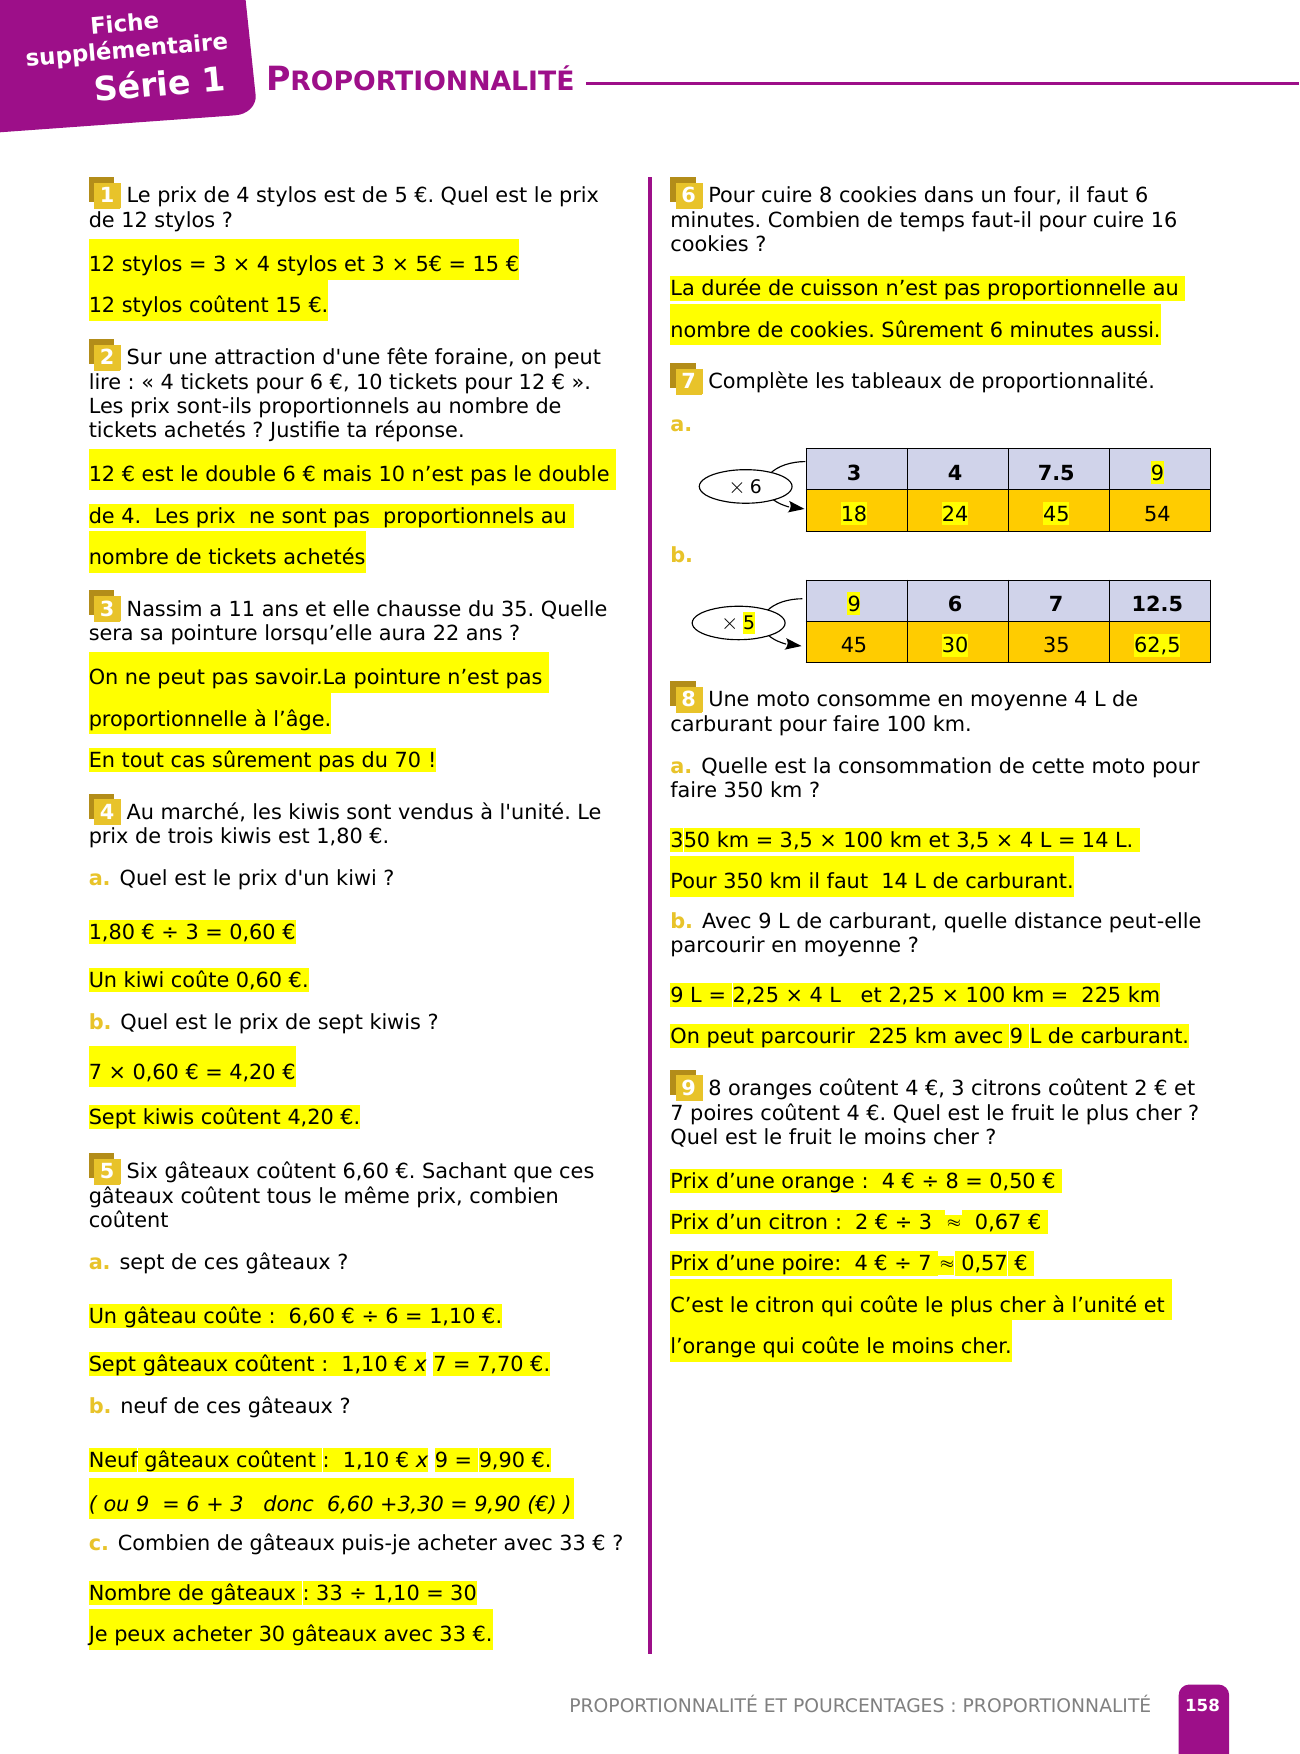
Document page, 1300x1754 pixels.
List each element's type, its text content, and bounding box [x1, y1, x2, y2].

table_header 12,5 [1110, 581, 1210, 621]
text Pour 350 km il faut 14 L de carburant. [1074, 856, 1211, 897]
subtitle 1,80 € ÷ 3 = 0,60 € [296, 920, 629, 944]
table_header 3 [807, 449, 907, 489]
table_header [670, 448, 806, 531]
text Nombre de gâteaux : 33 ÷ 1,10 = 30 [88, 1567, 629, 1608]
text Prix d’une orange : 4 € ÷ 8 = 0,50 € [670, 1155, 1211, 1196]
subtitle Complète les tableaux de proportionnalité. [696, 363, 1211, 394]
text Prix d’un citron : 2 € ÷ 3 ≈ 0,67 € [670, 1196, 1211, 1238]
table_cell 24 [908, 490, 1008, 531]
list Combien de gâteaux puis-je acheter avec 33 € ? [88, 1531, 629, 1555]
subtitle Au marché, les kiwis sont vendus à l'unité. Le prix de trois kiwis est 1,80 €. [88, 793, 629, 849]
text Prix d’une poire: 4 € ÷ 7 ≈ 0,57 € [670, 1238, 1211, 1279]
text 12 stylos = 3 × 4 stylos et 3 × 5€ = 15 € [88, 238, 629, 280]
text 7 × 0,60 € = 4,20 € [296, 1046, 629, 1087]
list Avec 9 L de carburant, quelle distance peut‑elle parcourir en moyenne ? [670, 909, 1211, 957]
text 12 € est le double 6 € mais 10 n’est pas le double de 4. Les prix ne sont pas proportionnels au nombre de tickets achetés [88, 449, 629, 573]
text 9 L = 2,25 × 4 L et 2,25 × 100 km = 225 km [670, 969, 1211, 1010]
subtitle Neuf gâteaux coûtent : 1,10 € x 9 = 9,90 €. [88, 1448, 138, 1472]
table_cell 18 [807, 490, 907, 531]
table_cell 30 [908, 622, 1008, 662]
table_header 9 [1110, 449, 1210, 489]
subtitle Une moto consomme en moyenne 4 L de carburant pour faire 100 km. [670, 681, 1211, 736]
text C’est le citron qui coûte le plus cher à l’unité et l’orange qui coûte le moins cher. [1012, 1279, 1211, 1362]
subtitle 8 oranges coûtent 4 €, 3 citrons coûtent 2 € et 7 poires coûtent 4 €. Quel est le fruit le plus cher ? Quel est le fruit le moins cher ? [670, 1069, 1211, 1149]
table_header 7,5 [1009, 449, 1109, 489]
text 350 km = 3,5 × 100 km et 3,5 × 4 L = 14 L. [670, 814, 1211, 856]
subtitle Sept gâteaux coûtent : 1,10 € x 7 = 7,70 €. [550, 1352, 629, 1376]
text On peut parcourir 225 km avec 9 L de carburant. [670, 1010, 1211, 1052]
list sept de ces gâteaux ? [88, 1250, 629, 1275]
subtitle Neuf gâteaux coûtent : 1,10 € x 9 = 9,90 €. [551, 1448, 629, 1472]
subtitle Un gâteau coûte : 6,60 € ÷ 6 = 1,10 €. [502, 1304, 629, 1328]
subtitle Six gâteaux coûtent 6,60 €. Sachant que ces gâteaux coûtent tous le même prix, combien coûtent [88, 1153, 629, 1233]
list Quel est le prix d'un kiwi ? [88, 866, 629, 891]
text En tout cas sûrement pas du 70 ! [88, 734, 629, 776]
subtitle Un kiwi coûte 0,60 €. [309, 968, 629, 992]
text On ne peut pas savoir.La pointure n’est pas proportionnelle à l’âge. [331, 652, 629, 734]
table_header 9 [807, 581, 907, 621]
subtitle Sept kiwis coûtent 4,20 €. [360, 1105, 629, 1129]
subtitle Sept gâteaux coûtent : 1,10 € x 7 = 7,70 €. [88, 1352, 136, 1376]
subtitle Sur une attraction d'une fête foraine, on peut lire : « 4 tickets pour 6 €, 10 tickets pour 12 € ». Les prix sont‑ils proportionnels au nombre de tickets achetés ? Justifie ta réponse. [88, 339, 629, 443]
table_cell 62,5 [1110, 622, 1210, 662]
subtitle Pour cuire 8 cookies dans un four, il faut 6 minutes. Combien de temps faut-il pour cuire 16 cookies ? [670, 177, 1211, 257]
table_header [670, 580, 806, 662]
table_header 6 [908, 581, 1008, 621]
text La durée de cuisson n’est pas proportionnelle au nombre de cookies. Sûrement 6 minutes aussi. [670, 263, 1211, 345]
table_cell 45 [807, 622, 907, 662]
text 12 stylos coûtent 15 €. [328, 280, 629, 321]
table_cell 35 [1009, 622, 1109, 662]
table_header 4 [908, 449, 1008, 489]
subtitle Le prix de 4 stylos est de 5 €. Quel est le prix de 12 stylos ? [88, 177, 629, 232]
list neuf de ces gâteaux ? [88, 1394, 629, 1418]
table_header 7 [1009, 581, 1109, 621]
list Quelle est la consommation de cette moto pour faire 350 km ? [670, 754, 1211, 802]
table_cell 54 [1110, 490, 1210, 531]
text ( ou 9 = 6 + 3 donc 6,60 +3,30 = 9,90 (€) ) [574, 1478, 629, 1519]
text Je peux acheter 30 gâteaux avec 33 €. [88, 1608, 629, 1650]
subtitle Nassim a 11 ans et elle chausse du 35. Quelle sera sa pointure lorsqu’elle aura 22 ans ? [88, 590, 629, 646]
table_cell 45 [1009, 490, 1109, 531]
list Quel est le prix de sept kiwis ? [88, 1010, 629, 1034]
